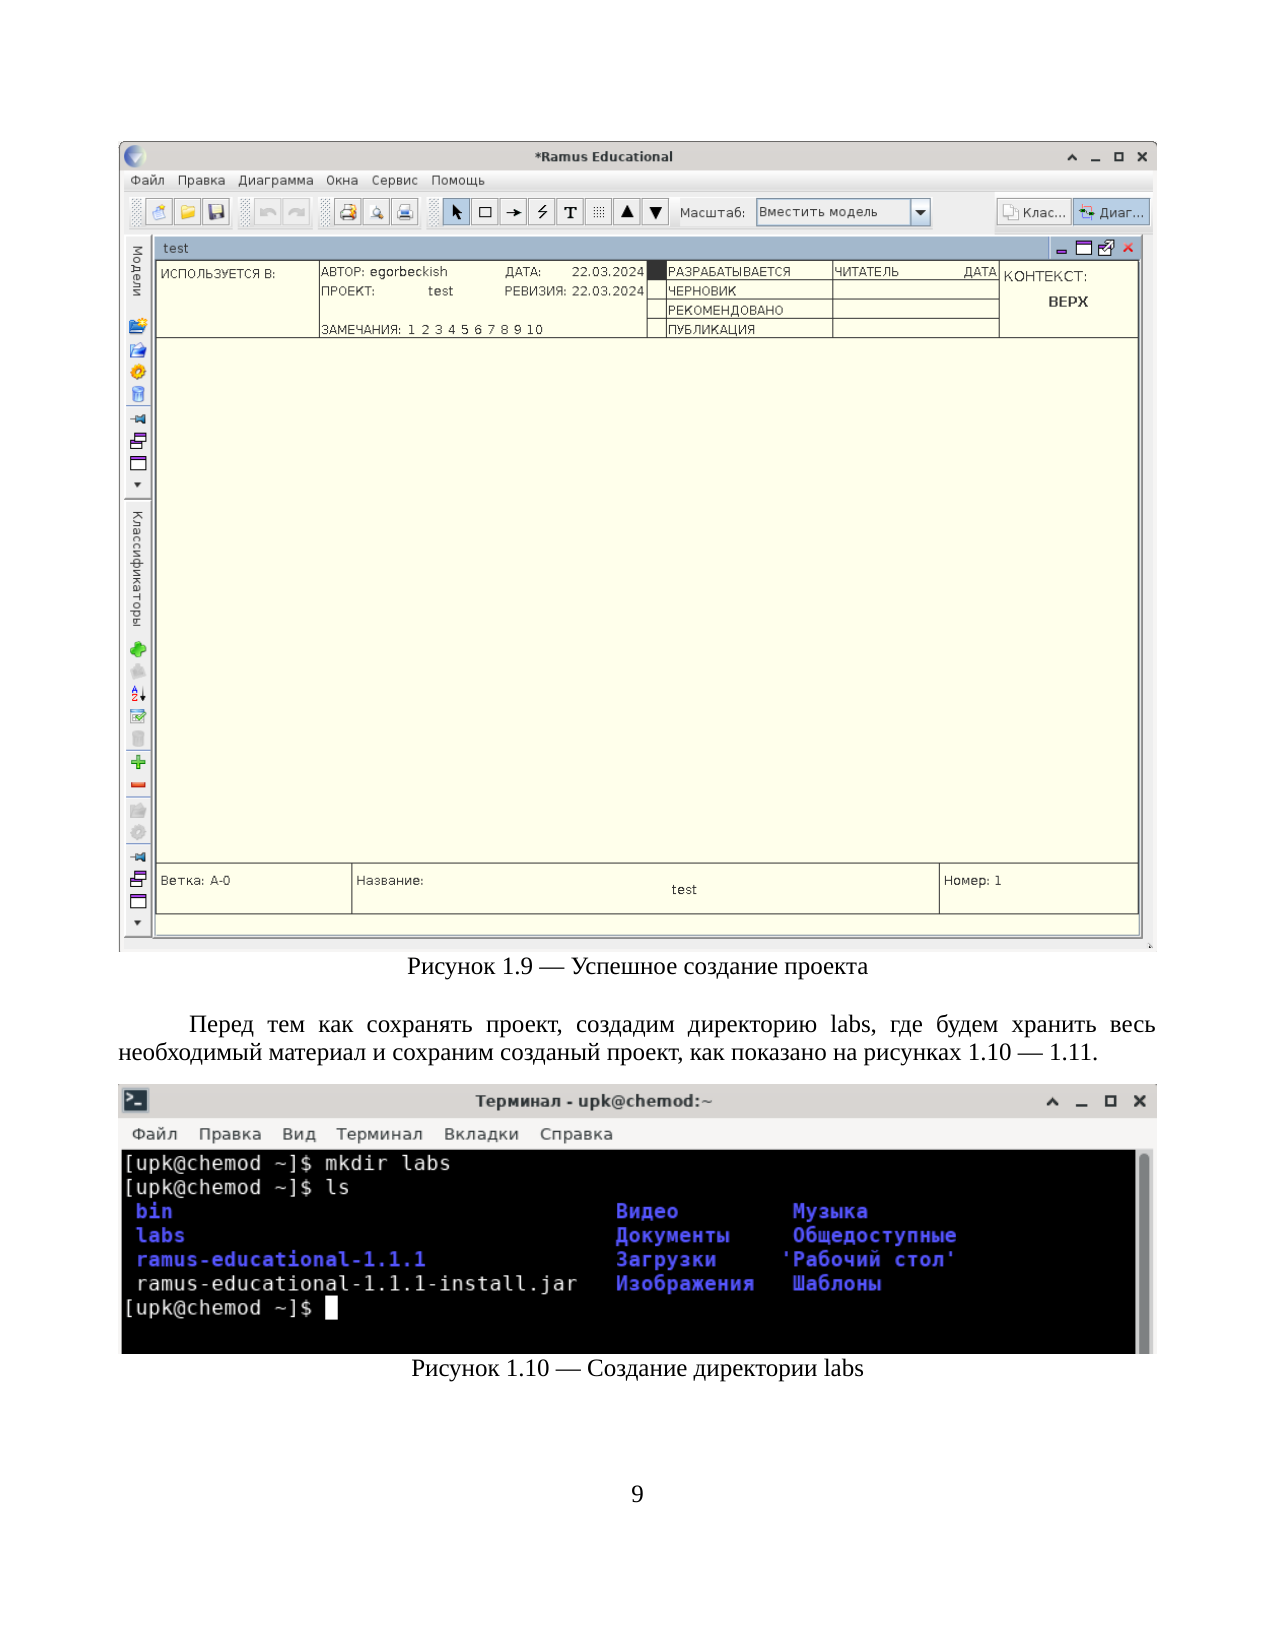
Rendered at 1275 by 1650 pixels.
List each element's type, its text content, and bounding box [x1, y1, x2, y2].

text Перед тем как сохранять проект, создадим директорию labs, где будем хранить весь необходимый материал и сохраним созданый проект, как показано на рисунках 1.10 — 1.11. [118, 1009, 1157, 1066]
picture [118, 1084, 1157, 1354]
text Рисунок 1.9 — Успешное создание проекта [118, 952, 1157, 980]
text Рисунок 1.10 — Создание директории labs [118, 1354, 1157, 1382]
picture [118, 141, 1157, 952]
text [118, 1066, 1157, 1084]
